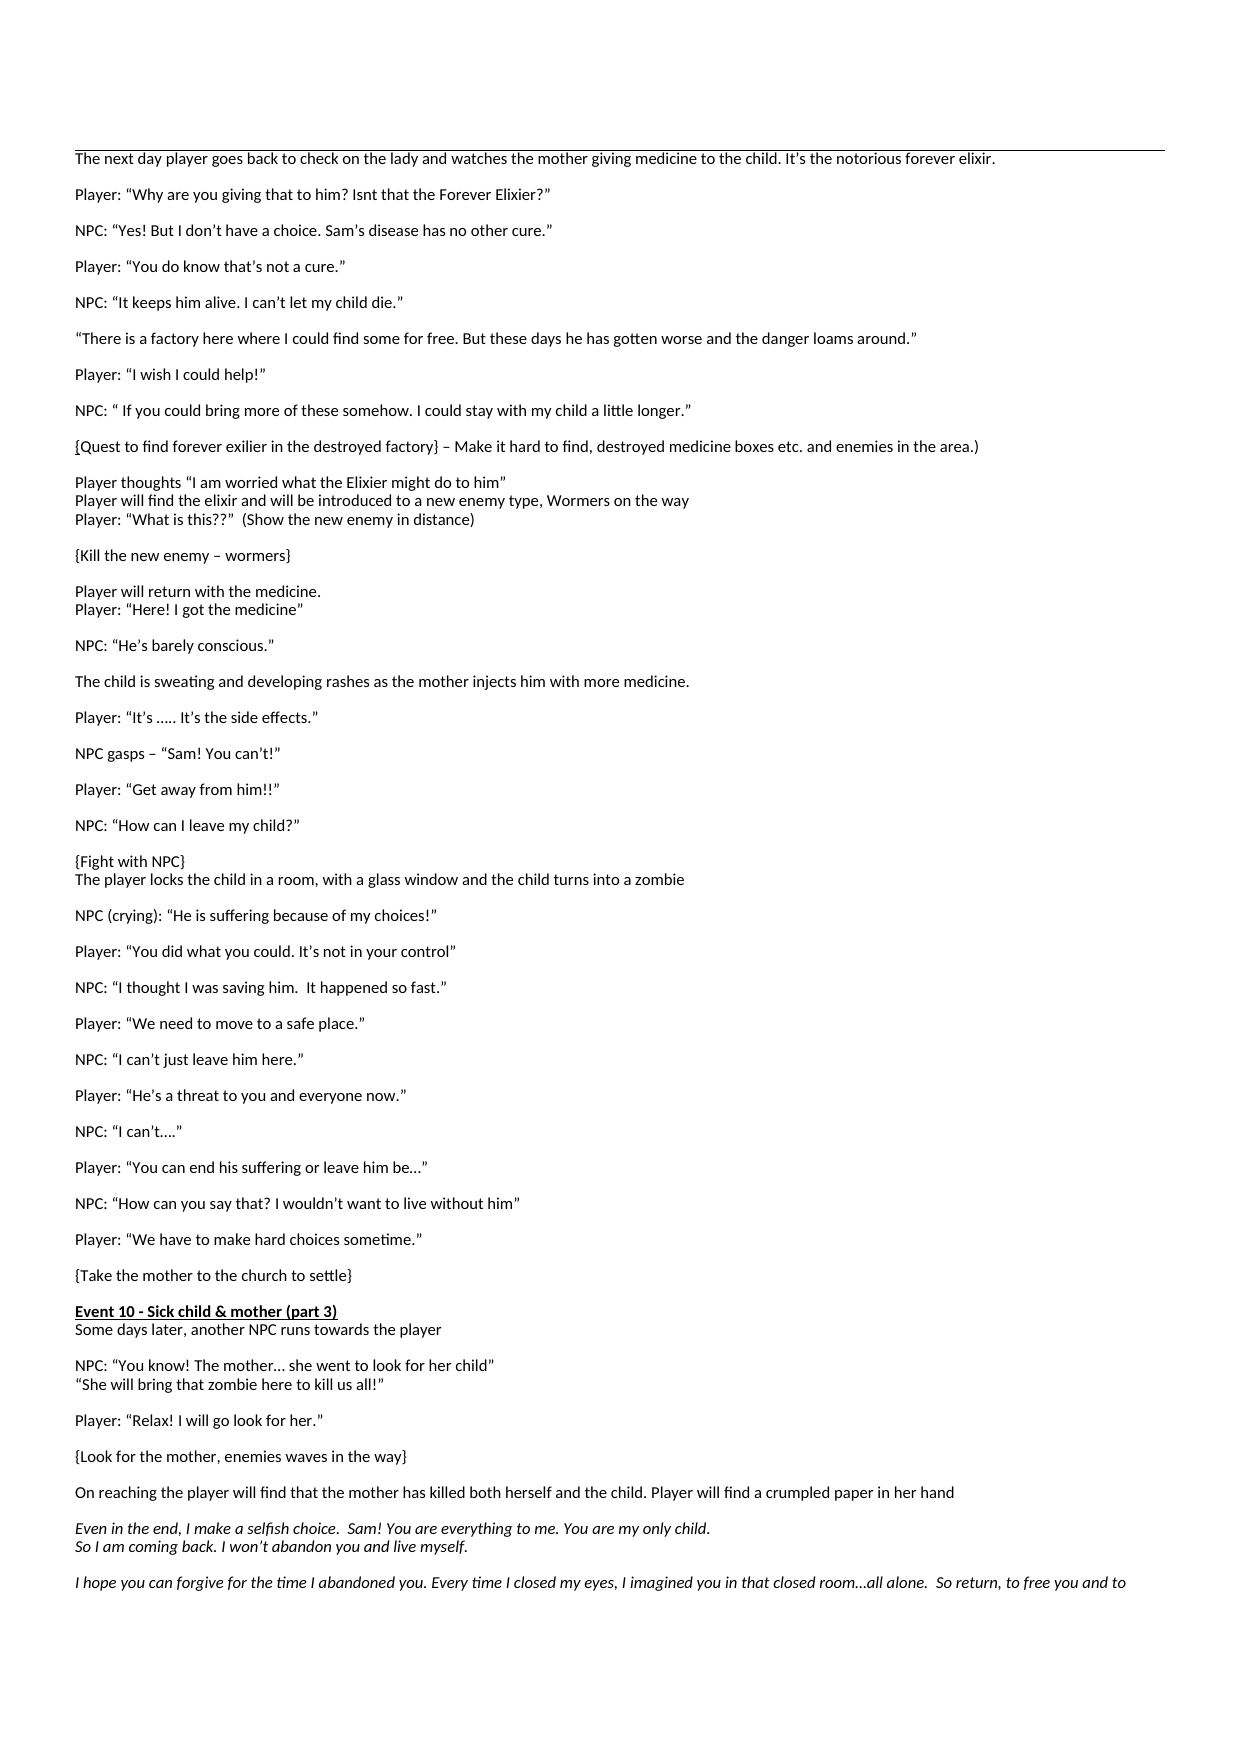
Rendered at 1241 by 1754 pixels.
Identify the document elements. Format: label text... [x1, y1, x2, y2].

text The next day player goes back to check on the lady and watches the mother giving medicine to the child. It’s the notorious forever elixir. Player: “Why are you giving that to him? Isnt that the Forever Elixier?” NPC: “Yes! But I don’t have a choice. Sam’s disease has no other cure.” Player: “You do know that’s not a cure.” NPC: “It keeps him alive. I can’t let my child die.” “There is a factory here where I could find some for free. But these days he has gotten worse and the danger loams around.” Player: “I wish I could help!” NPC: “ If you could bring more of these somehow. I could stay with my child a little longer.” {Quest to find forever exilier in the destroyed factory} – Make it hard to find, destroyed medicine boxes etc. and enemies in the area.) Player thoughts “I am worried what the Elixier might do to him” Player will find the elixir and will be introduced to a new enemy type, Wormers on the way Player: “What is this??” (Show the new enemy in distance) {Kill the new enemy – wormers} Player will return with the medicine. Player: “Here! I got the medicine” NPC: “He’s barely conscious.” The child is sweating and developing rashes as the mother injects him with more medicine. Player: “It’s ….. It’s the side effects.” NPC gasps – “Sam! You can’t!” Player: “Get away from him!!” NPC: “How can I leave my child?” {Fight with NPC} [75, 151, 1165, 871]
text “She will bring that zombie here to kill us all!” Player: “Relax! I will go look for her.” {Look for the mother, enemies waves in the way} On reaching the player will find that the mother has killed both herself and the child. Player will find a crumpled paper in her hand Even in the end, I make a selfish choice. Sam! You are everything to me. You are my only child. So I am coming back. I won’t abandon you and live myself. I hope you can forgive for the time I abandoned you. Every time I closed my eyes, I imagined you in that closed room…all alone. So return, to free you and to [75, 1376, 1165, 1592]
text The player locks the child in a room, with a glass window and the child turns into a zombie NPC (crying): “He is suffering because of my choices!” Player: “You did what you could. It’s not in your control” NPC: “I thought I was saving him. It happened so fast.” Player: “We need to move to a safe place.” NPC: “I can’t just leave him here.” Player: “He’s a threat to you and everyone now.” NPC: “I can’t….” Player: “You can end his suffering or leave him be…” NPC: “How can you say that? I wouldn’t want to live without him” Player: “We have to make hard choices sometime.” {Take the mother to the church to settle} Event 10 - Sick child & mother (part 3) Some days later, another NPC runs towards the player NPC: “You know! The mother… she went to look for her child” [75, 871, 1165, 1376]
